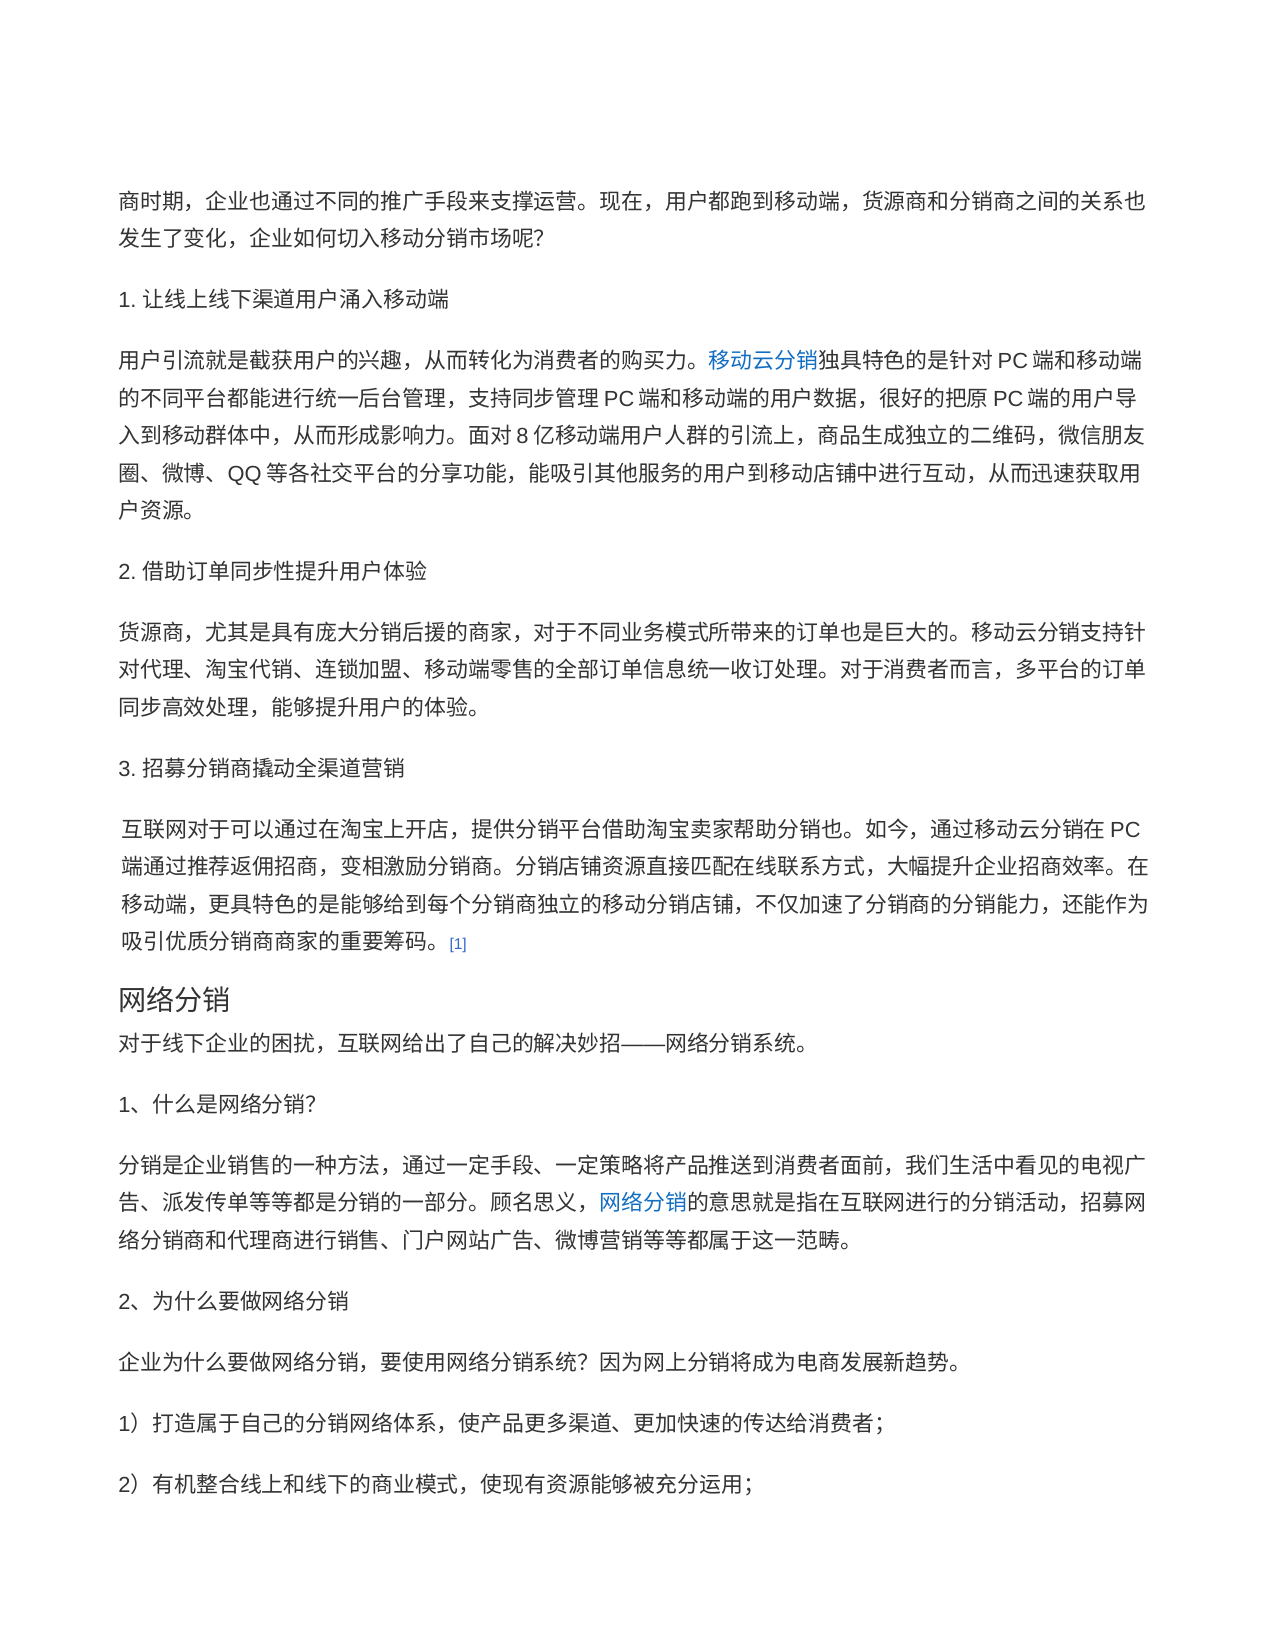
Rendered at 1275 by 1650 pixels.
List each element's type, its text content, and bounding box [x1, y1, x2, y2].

list 1、什么是网络分销？ [118, 1079, 1157, 1117]
list 分销是企业销售的一种方法，通过一定手段、一定策略将产品推送到消费者面前，我们生活中看见的电视广告、派发传单等等都是分销的一部分。顾名思义，网络分销的意思就是指在互联网进行的分销活动，招募网络分销商和代理商进行销售、门户网站广告、微博营销等等都属于这一范畴。 [118, 1141, 1157, 1253]
list 企业为什么要做网络分销，要使用网络分销系统？因为网上分销将成为电商发展新趋势。 [118, 1337, 1157, 1375]
list 货源商，尤其是具有庞大分销后援的商家，对于不同业务模式所带来的订单也是巨大的。移动云分销支持针对代理、淘宝代销、连锁加盟、移动端零售的全部订单信息统一收订处理。对于消费者而言，多平台的订单同步高效处理，能够提升用户的体验。 [118, 608, 1157, 720]
list 1. 让线上线下渠道用户涌入移动端 [118, 275, 1157, 312]
list 2. 借助订单同步性提升用户体验 [118, 547, 1157, 584]
list 2、为什么要做网络分销 [118, 1276, 1157, 1314]
list 2）有机整合线上和线下的商业模式，使现有资源能够被充分运用； [118, 1459, 1157, 1497]
list 1）打造属于自己的分销网络体系，使产品更多渠道、更加快速的传达给消费者； [118, 1398, 1157, 1436]
list 对于线下企业的困扰，互联网给出了自己的解决妙招——网络分销系统。 [118, 1019, 1157, 1056]
subtitle 网络分销 [118, 978, 1157, 1019]
list 商时期，企业也通过不同的推广手段来支撑运营。现在，用户都跑到移动端，货源商和分销商之间的关系也发生了变化，企业如何切入移动分销市场呢？ [118, 176, 1157, 251]
list 3. 招募分销商撬动全渠道营销 [118, 743, 1157, 781]
list 互联网对于可以通过在淘宝上开店，提供分销平台借助淘宝卖家帮助分销也。如今，通过移动云分销在PC端通过推荐返佣招商，变相激励分销商。分销店铺资源直接匹配在线联系方式，大幅提升企业招商效率。在移动端，更具特色的是能够给到每个分销商独立的移动分销店铺，不仅加速了分销商的分销能力，还能作为吸引优质分销商商家的重要筹码。[1] [121, 804, 1157, 954]
list 用户引流就是截获用户的兴趣，从而转化为消费者的购买力。移动云分销独具特色的是针对PC端和移动端的不同平台都能进行统一后台管理，支持同步管理PC端和移动端的用户数据，很好的把原PC端的用户导入到移动群体中，从而形成影响力。面对8亿移动端用户人群的引流上，商品生成独立的二维码，微信朋友圈、微博、QQ等各社交平台的分享功能，能吸引其他服务的用户到移动店铺中进行互动，从而迅速获取用户资源。 [118, 336, 1157, 523]
